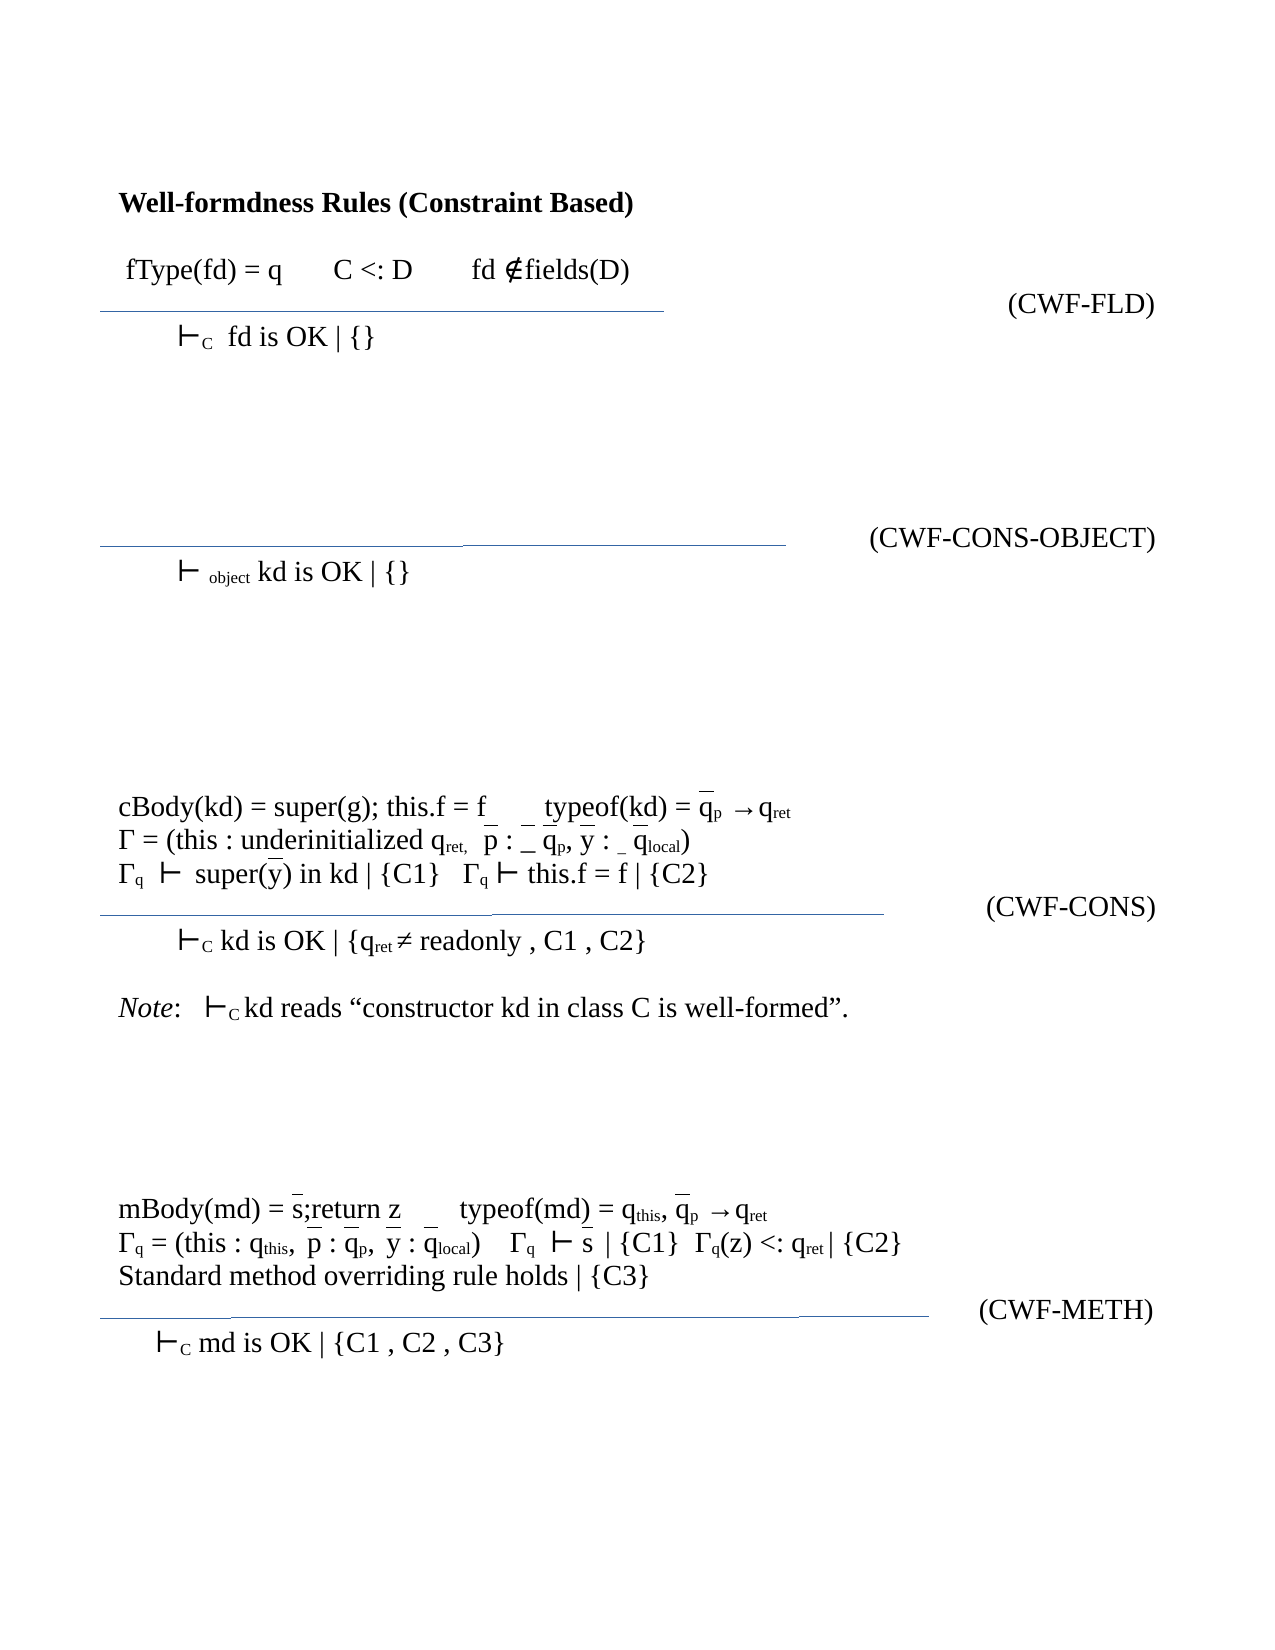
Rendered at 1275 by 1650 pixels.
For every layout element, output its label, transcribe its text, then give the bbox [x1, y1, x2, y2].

text (CWF-CONS) [118, 889, 1157, 923]
text fType(fd) = q C <: D fd ∉fields(D) [118, 252, 1157, 286]
text Standard method overriding rule holds | {C3} [118, 1258, 1157, 1292]
text ⊢C kd is OK | {qret ≠ readonly , C1 , C2} [118, 923, 1157, 957]
text Γq ⊢ super(y) in kd | {C1} Γq ⊢ this.f = f | {C2} [118, 856, 1157, 889]
text Note: ⊢C kd reads “constructor kd in class C is well-formed”. [118, 990, 1157, 1024]
text Well-formdness Rules (Constraint Based) [118, 185, 1157, 219]
text (CWF-CONS-OBJECT) [118, 521, 1157, 554]
text mBody(md) = s;return z typeof(md) = qthis, qp →qret [118, 1191, 1157, 1225]
text (CWF-METH) [118, 1292, 1157, 1326]
text Γ = (this : underinitialized qret, p : _ qp, y : _ qlocal) [118, 822, 1157, 856]
text ⊢C fd is OK | {} [118, 319, 1157, 353]
text ⊢C md is OK | {C1 , C2 , C3} [118, 1326, 1157, 1359]
text Γq = (this : qthis, p : qp, y : qlocal) Γq ⊢ s | {C1} Γq(z) <: qret | {C2} [118, 1225, 1157, 1258]
text ⊢ object kd is OK | {} [118, 554, 1157, 588]
text cBody(kd) = super(g); this.f = f typeof(kd) = qp →qret [118, 789, 1157, 822]
text (CWF-FLD) [118, 286, 1157, 319]
